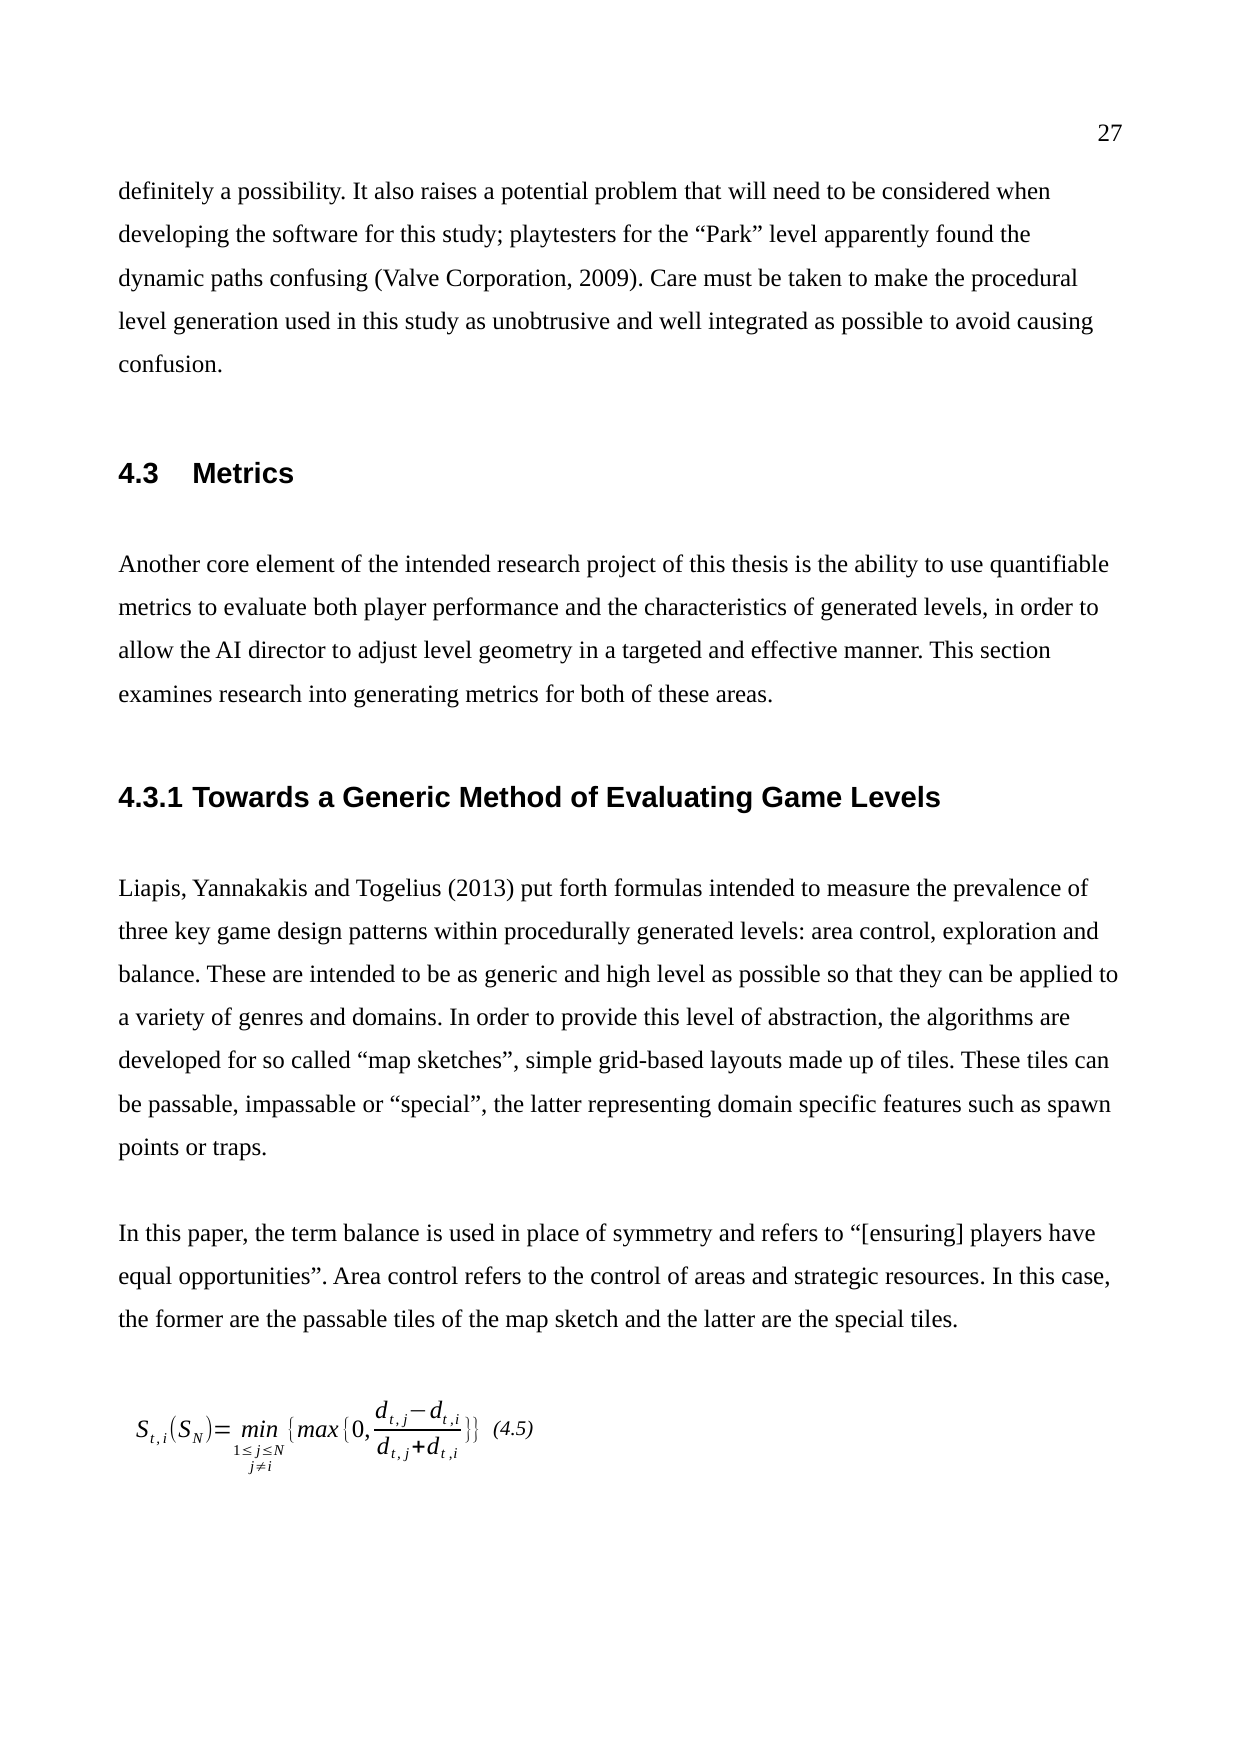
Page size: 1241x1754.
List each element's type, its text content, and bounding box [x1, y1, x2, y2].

text ( (4.5) [130, 1396, 1122, 1475]
text In this paper, the term balance is used in place of symmetry and refers to “[ensuring] players have equal opportunities”. Area control refers to the control of areas and strategic resources. In this case, the former are the passable tiles of the map sketch and the latter are the special tiles. [118, 1218, 1122, 1333]
text Another core element of the intended research project of this thesis is the ability to use quantifiable metrics to evaluate both player performance and the characteristics of generated levels, in order to allow the AI director to adjust level geometry in a targeted and effective manner. This section examines research into generating metrics for both of these areas. [118, 549, 1122, 707]
text Liapis, Yannakakis and Togelius (2013) put forth formulas intended to measure the prevalence of three key game design patterns within procedurally generated levels: area control, exploration and balance. These are intended to be as generic and high level as possible so that they can be applied to a variety of genres and domains. In order to provide this level of abstraction, the algorithms are developed for so called “map sketches”, simple grid-based layouts made up of tiles. These tiles can be passable, impassable or “special”, the latter representing domain specific features such as spawn points or traps. [118, 873, 1122, 1161]
subtitle Towards a Generic Method of Evaluating Game Levels [118, 779, 1122, 813]
text definitely a possibility. It also raises a potential problem that will need to be considered when developing the software for this study; playtesters for the “Park” level apparently found the dynamic paths confusing (Valve Corporation, 2009). Care must be taken to make the procedural level generation used in this study as unobtrusive and well integrated as possible to avoid causing confusion. [118, 176, 1122, 378]
subtitle Metrics [118, 456, 1122, 489]
